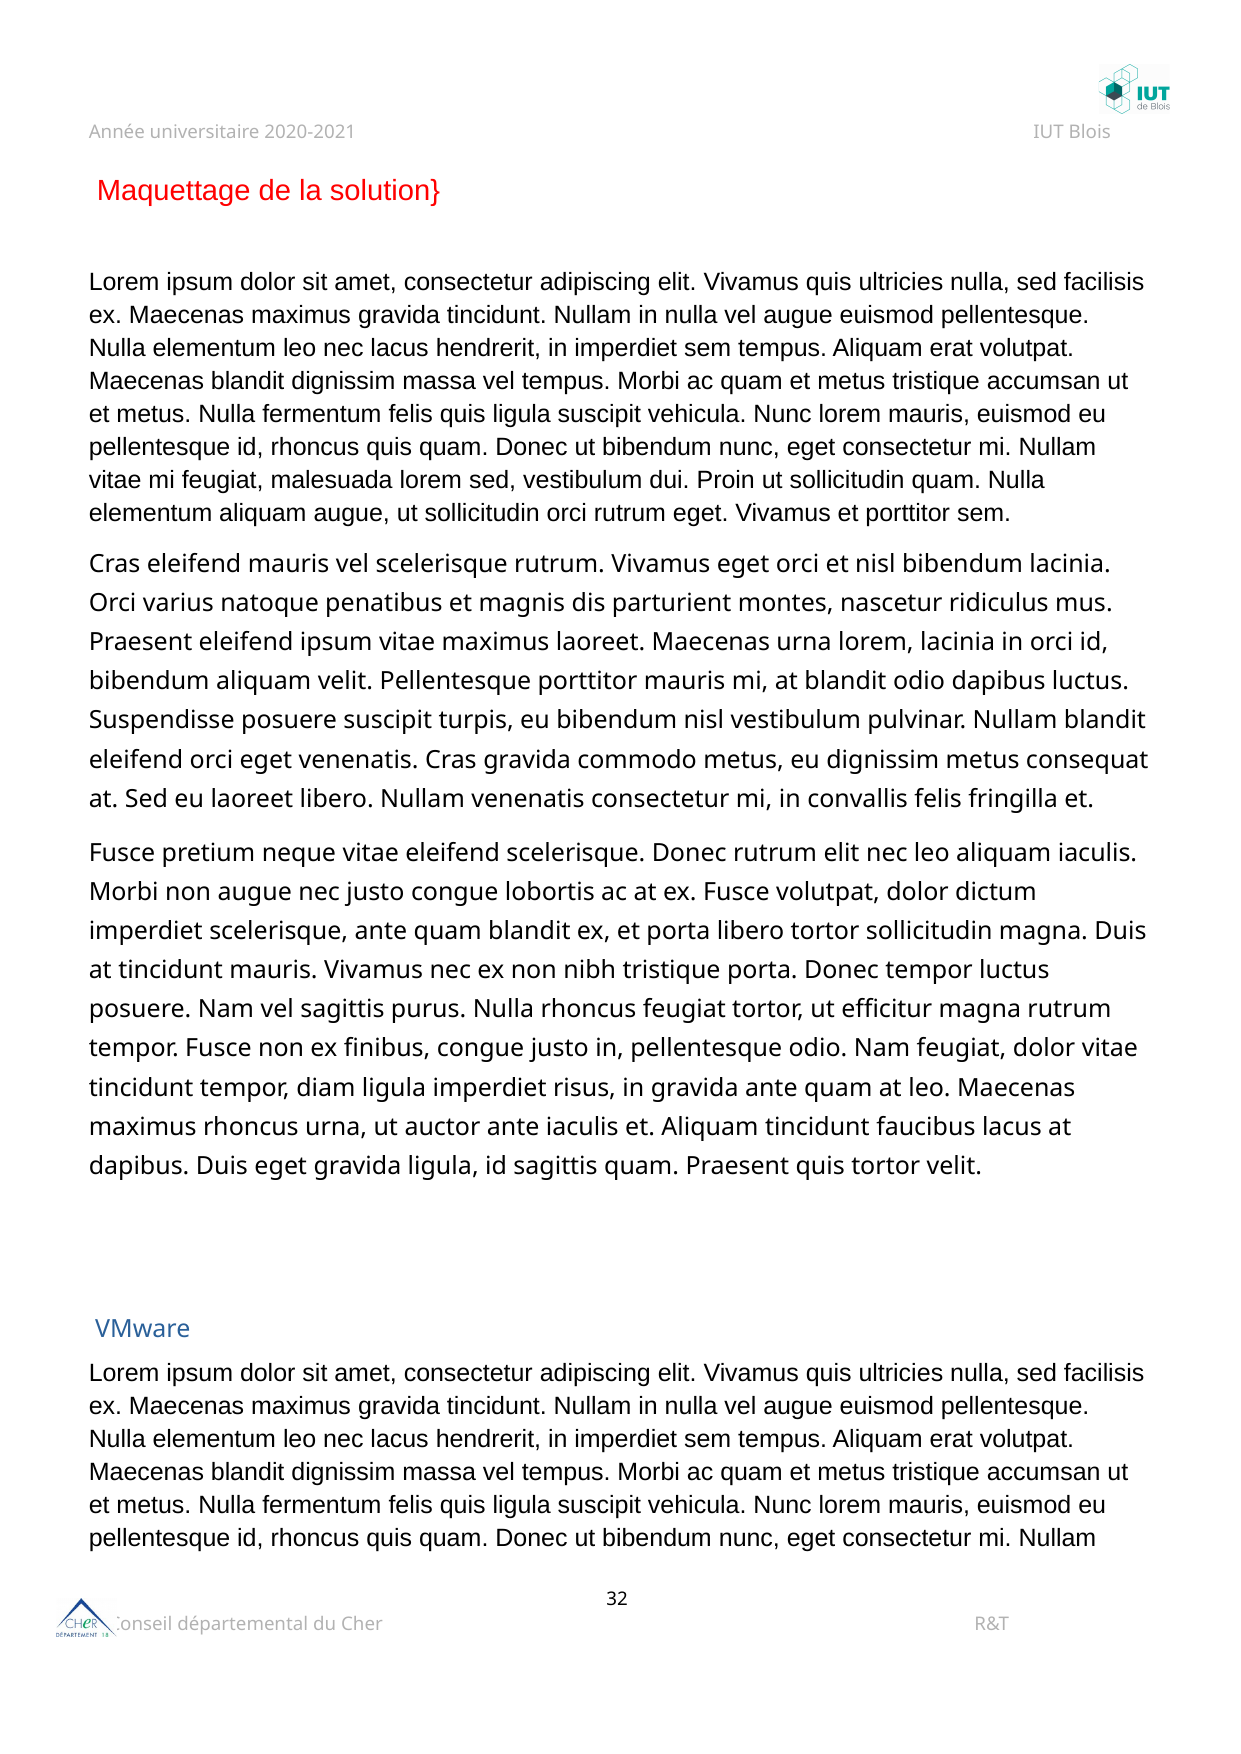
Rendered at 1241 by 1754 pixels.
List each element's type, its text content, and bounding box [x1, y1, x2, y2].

text Lorem ipsum dolor sit amet, consectetur adipiscing elit. Vivamus quis ultricies nulla, sed facilisis ex. Maecenas maximus gravida tincidunt. Nullam in nulla vel augue euismod pellentesque. Nulla elementum leo nec lacus hendrerit, in imperdiet sem tempus. Aliquam erat volutpat. Maecenas blandit dignissim massa vel tempus. Morbi ac quam et metus tristique accumsan ut et metus. Nulla fermentum felis quis ligula suscipit vehicula. Nunc lorem mauris, euismod eu pellentesque id, rhoncus quis quam. Donec ut bibendum nunc, eget consectetur mi. Nullam [88, 1358, 1151, 1552]
picture [56, 1598, 117, 1637]
subtitle VMware [88, 1311, 1151, 1345]
subtitle Maquettage de la solution} [88, 173, 1151, 207]
text Fusce pretium neque vitae eleifend scelerisque. Donec rutrum elit nec leo aliquam iaculis. Morbi non augue nec justo congue lobortis ac at ex. Fusce volutpat, dolor dictum imperdiet scelerisque, ante quam blandit ex, et porta libero tortor sollicitudin magna. Duis at tincidunt mauris. Vivamus nec ex non nibh tristique porta. Donec tempor luctus posuere. Nam vel sagittis purus. Nulla rhoncus feugiat tortor, ut efficitur magna rutrum tempor. Fusce non ex finibus, congue justo in, pellentesque odio. Nam feugiat, dolor vitae tincidunt tempor, diam ligula imperdiet risus, in gravida ante quam at leo. Maecenas maximus rhoncus urna, ut auctor ante iaculis et. Aliquam tincidunt faucibus lacus at dapibus. Duis eget gravida ligula, id sagittis quam. Praesent quis tortor velit. [88, 834, 1151, 1182]
text Lorem ipsum dolor sit amet, consectetur adipiscing elit. Vivamus quis ultricies nulla, sed facilisis ex. Maecenas maximus gravida tincidunt. Nullam in nulla vel augue euismod pellentesque. Nulla elementum leo nec lacus hendrerit, in imperdiet sem tempus. Aliquam erat volutpat. Maecenas blandit dignissim massa vel tempus. Morbi ac quam et metus tristique accumsan ut et metus. Nulla fermentum felis quis ligula suscipit vehicula. Nunc lorem mauris, euismod eu pellentesque id, rhoncus quis quam. Donec ut bibendum nunc, eget consectetur mi. Nullam vitae mi feugiat, malesuada lorem sed, vestibulum dui. Proin ut sollicitudin quam. Nulla elementum aliquam augue, ut sollicitudin orci rutrum eget. Vivamus et porttitor sem. [88, 267, 1151, 527]
picture [1098, 64, 1170, 114]
text Cras eleifend mauris vel scelerisque rutrum. Vivamus eget orci et nisl bibendum lacinia. Orci varius natoque penatibus et magnis dis parturient montes, nascetur ridiculus mus. Praesent eleifend ipsum vitae maximus laoreet. Maecenas urna lorem, lacinia in orci id, bibendum aliquam velit. Pellentesque porttitor mauris mi, at blandit odio dapibus luctus. Suspendisse posuere suscipit turpis, eu bibendum nisl vestibulum pulvinar. Nullam blandit eleifend orci eget venenatis. Cras gravida commodo metus, eu dignissim metus consequat at. Sed eu laoreet libero. Nullam venenatis consectetur mi, in convallis felis fringilla et. [88, 546, 1151, 814]
